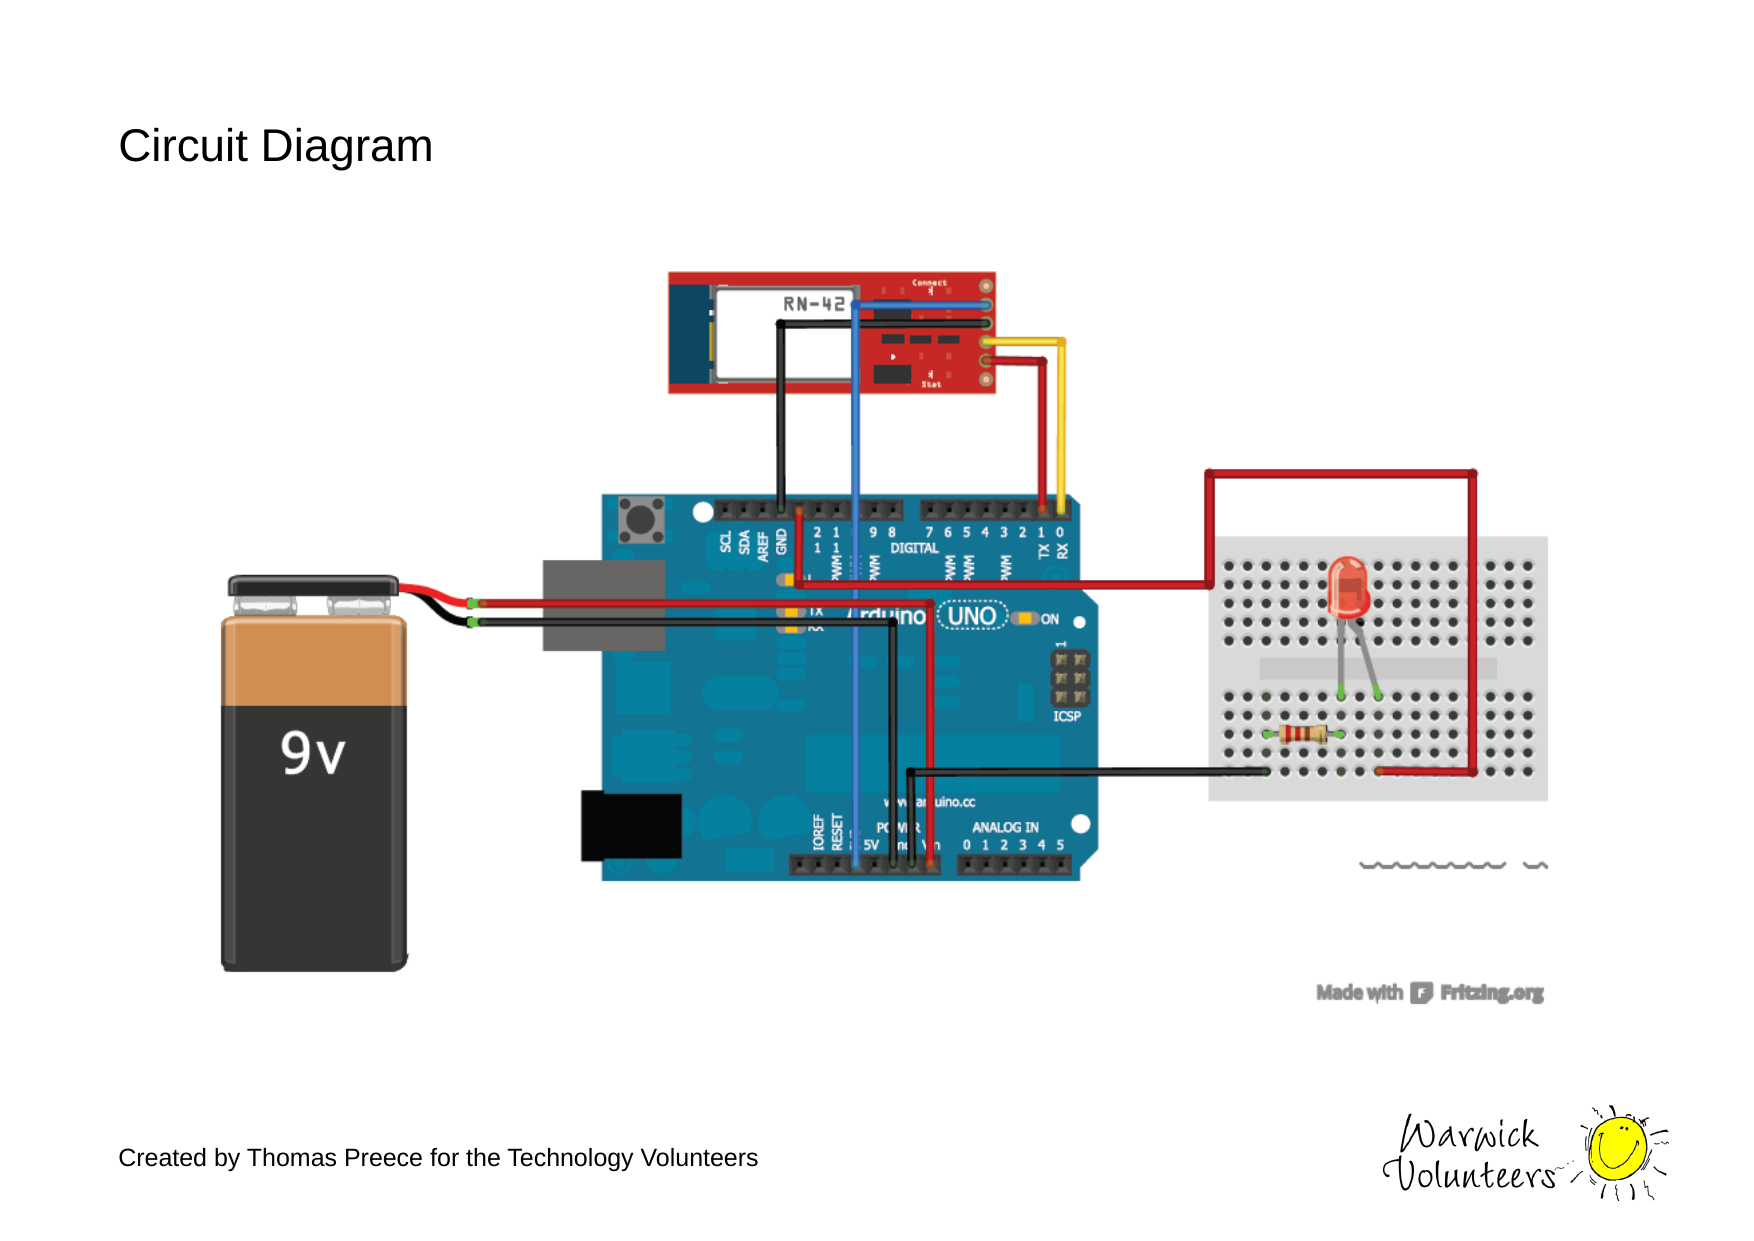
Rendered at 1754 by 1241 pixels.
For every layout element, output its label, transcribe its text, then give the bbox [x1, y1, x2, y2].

picture [165, 214, 1603, 1051]
text Circuit Diagram [118, 118, 1636, 171]
